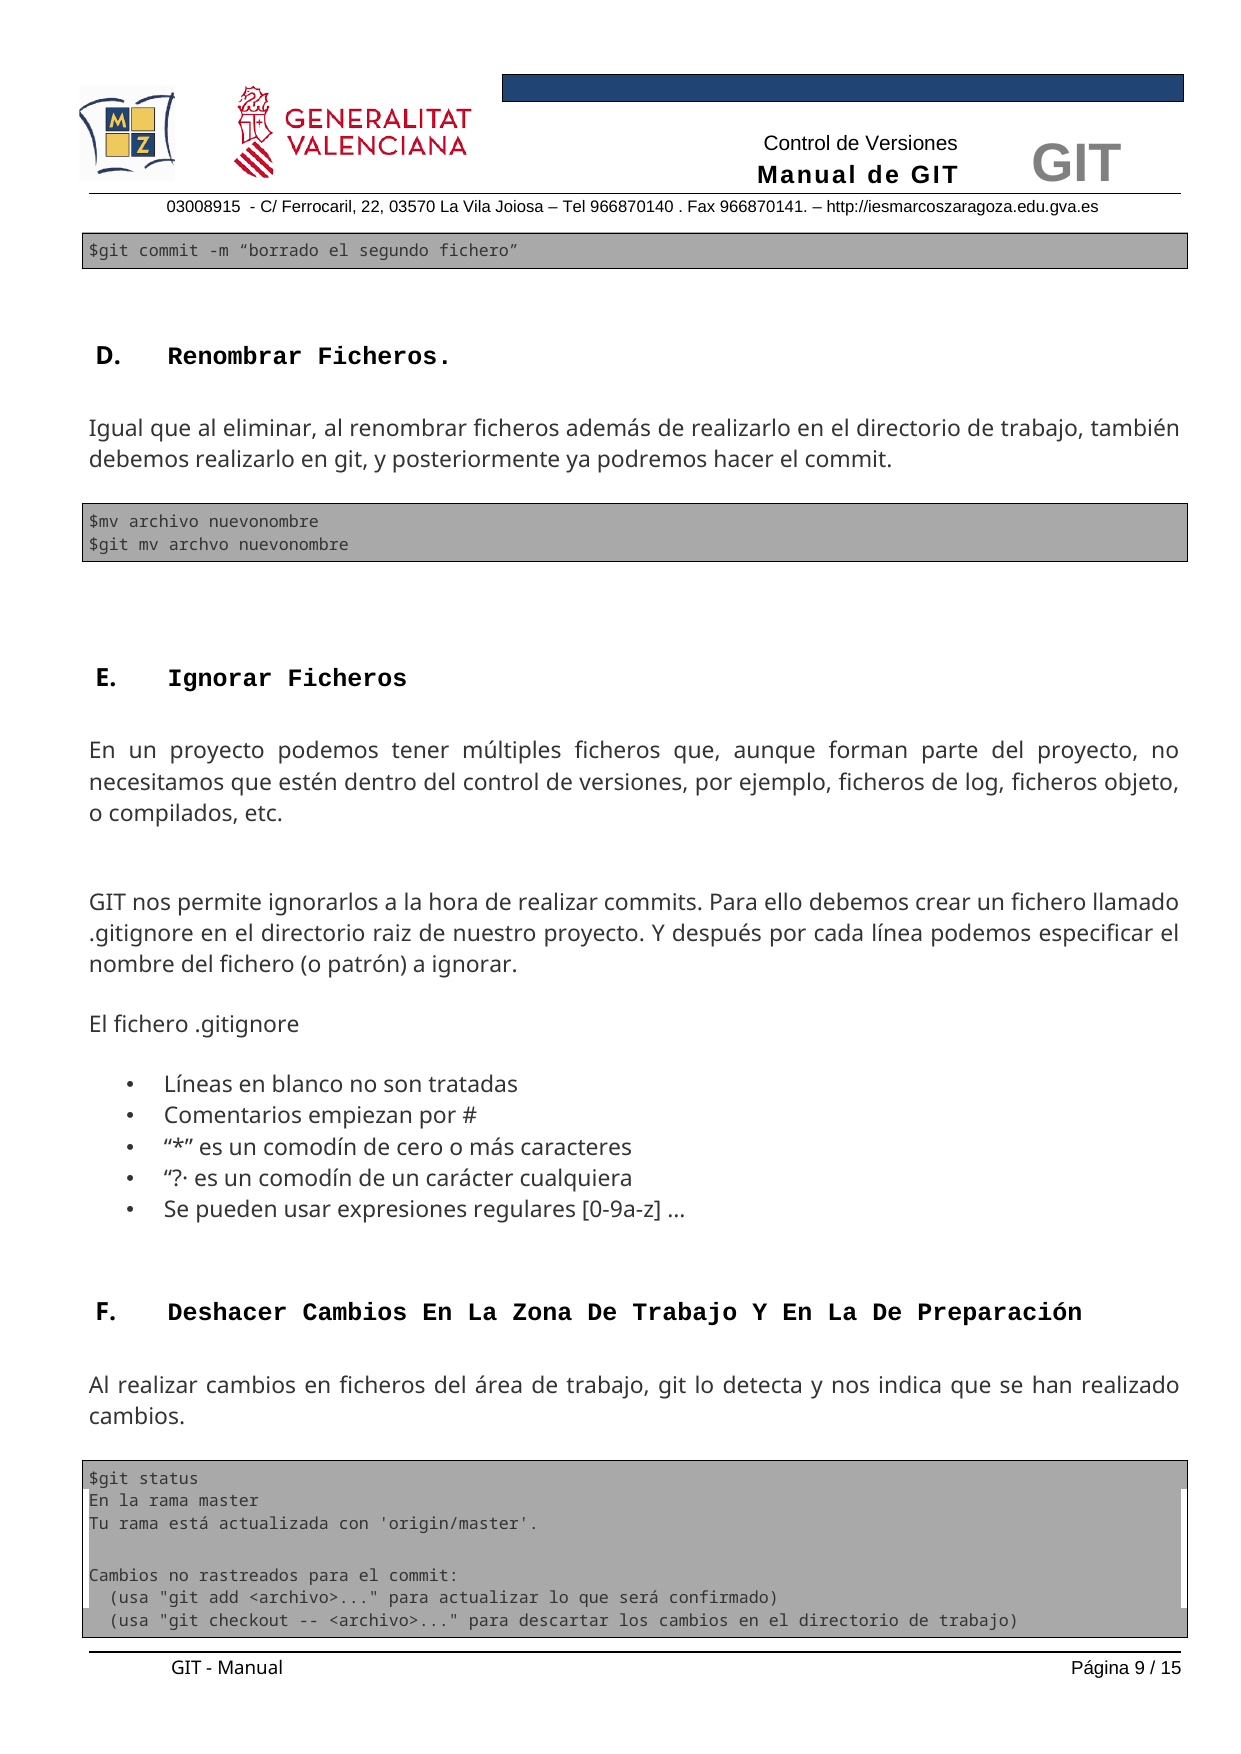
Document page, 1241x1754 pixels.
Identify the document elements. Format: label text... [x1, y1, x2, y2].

text $mv archivo nuevonombre [83, 504, 1187, 526]
text GIT nos permite ignorarlos a la hora de realizar commits. Para ello debemos crear un fichero llamado .gitignore en el directorio raiz de nuestro proyecto. Y después por cada línea podemos especificar el nombre del fichero (o patrón) a ignorar. [89, 886, 1181, 979]
picture [79, 85, 175, 181]
list Se pueden usar expresiones regulares [0-9a-z] … [126, 1193, 1181, 1224]
text $git status [83, 1461, 1187, 1489]
list Líneas en blanco no son tratadas [126, 1068, 1181, 1099]
text $git commit -m “borrado el segundo fichero” [83, 234, 1187, 268]
text En la rama master [89, 1489, 1181, 1512]
list Comentarios empiezan por # [126, 1099, 1181, 1131]
text $git mv archvo nuevonombre [83, 526, 1187, 561]
text Igual que al eliminar, al renombrar ficheros además de realizarlo en el directorio de trabajo, también debemos realizarlo en git, y posteriormente ya podremos hacer el commit. [89, 412, 1181, 474]
text (usa "git checkout -- <archivo>..." para descartar los cambios en el directorio de trabajo) [83, 1602, 1187, 1637]
text (usa "git add <archivo>..." para actualizar lo que será confirmado) [89, 1586, 1181, 1602]
text Cambios no rastreados para el commit: [89, 1563, 1181, 1586]
picture [219, 80, 485, 183]
text Tu rama está actualizada con 'origin/master'. [89, 1512, 1181, 1534]
text En un proyecto podemos tener múltiples ficheros que, aunque forman parte del proyecto, no necesitamos que estén dentro del control de versiones, por ejemplo, ficheros de log, ficheros objeto, o compilados, etc. [89, 734, 1181, 828]
subtitle Ignorar ficheros [95, 660, 1181, 694]
subtitle Renombrar ficheros. [95, 337, 1181, 372]
subtitle Deshacer cambios en la zona de trabajo y en la de preparación [95, 1294, 1181, 1328]
text El fichero .gitignore [89, 1008, 1181, 1039]
text Al realizar cambios en ficheros del área de trabajo, git lo detecta y nos indica que se han realizado cambios. [89, 1368, 1181, 1431]
list “?· es un comodín de un carácter cualquiera [126, 1162, 1181, 1193]
list “*” es un comodín de cero o más caracteres [126, 1131, 1181, 1162]
